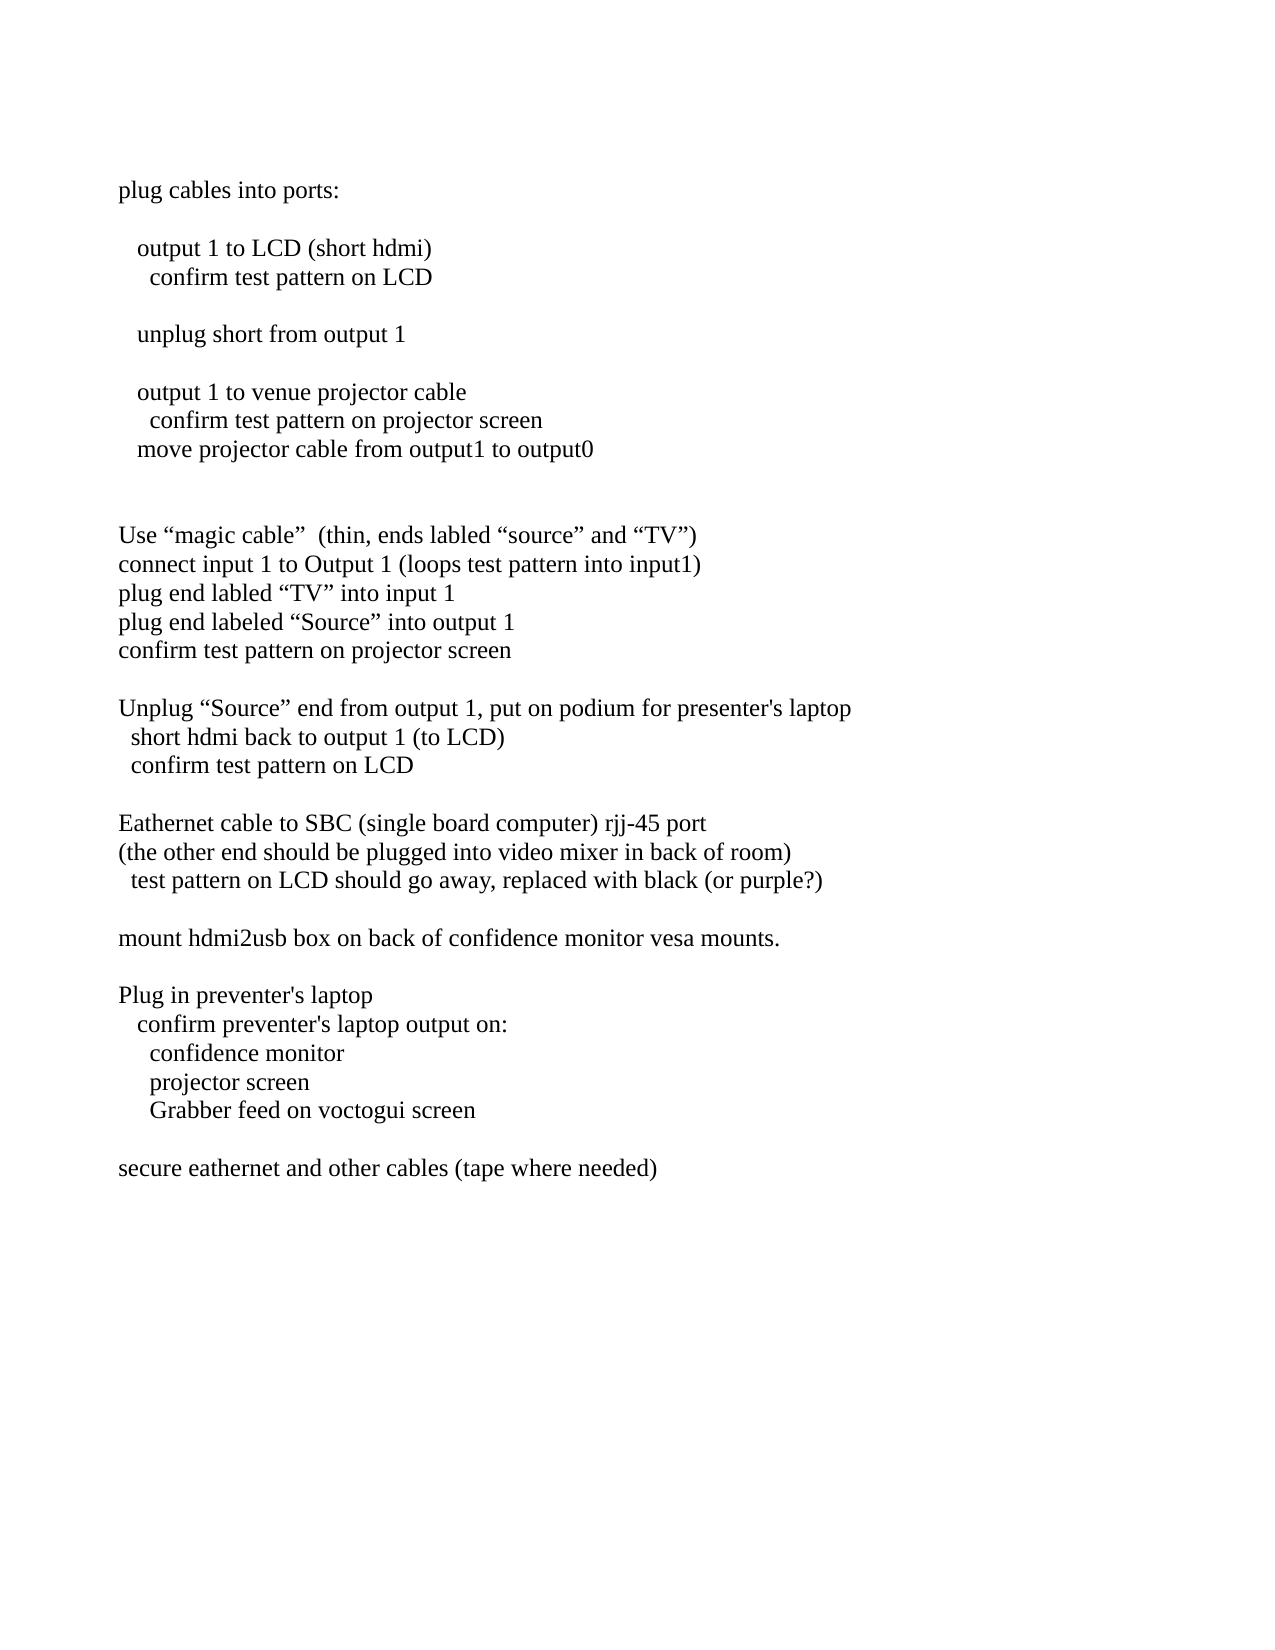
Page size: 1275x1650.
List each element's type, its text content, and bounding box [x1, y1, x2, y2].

text confirm test pattern on projector screen [118, 406, 1157, 434]
text plug end labeled “Source” into output 1 [118, 607, 1157, 636]
text confirm test pattern on projector screen [118, 636, 1157, 664]
text test pattern on LCD should go away, replaced with black (or purple?) [118, 866, 1157, 894]
text confirm preventer's laptop output on: [118, 1009, 1157, 1038]
text confirm test pattern on LCD [118, 751, 1157, 779]
text confirm test pattern on LCD [118, 262, 1157, 291]
text plug cables into ports: [118, 176, 1157, 204]
text Grabber feed on voctogui screen [118, 1096, 1157, 1124]
text Eathernet cable to SBC (single board computer) rjj-45 port [118, 808, 1157, 837]
text connect input 1 to Output 1 (loops test pattern into input1) [118, 549, 1157, 578]
text unplug short from output 1 [118, 319, 1157, 348]
text projector screen [118, 1067, 1157, 1096]
text move projector cable from output1 to output0 [118, 434, 1157, 463]
text plug end labled “TV” into input 1 [118, 578, 1157, 607]
text short hdmi back to output 1 (to LCD) [118, 722, 1157, 751]
text confidence monitor [118, 1038, 1157, 1067]
text Use “magic cable” (thin, ends labled “source” and “TV”) [118, 521, 1157, 549]
text output 1 to venue projector cable [118, 377, 1157, 406]
text Plug in preventer's laptop [118, 981, 1157, 1009]
text (the other end should be plugged into video mixer in back of room) [118, 837, 1157, 866]
text mount hdmi2usb box on back of confidence monitor vesa mounts. [118, 923, 1157, 952]
text secure eathernet and other cables (tape where needed) [118, 1153, 1157, 1182]
text output 1 to LCD (short hdmi) [118, 233, 1157, 262]
text Unplug “Source” end from output 1, put on podium for presenter's laptop [118, 693, 1157, 722]
